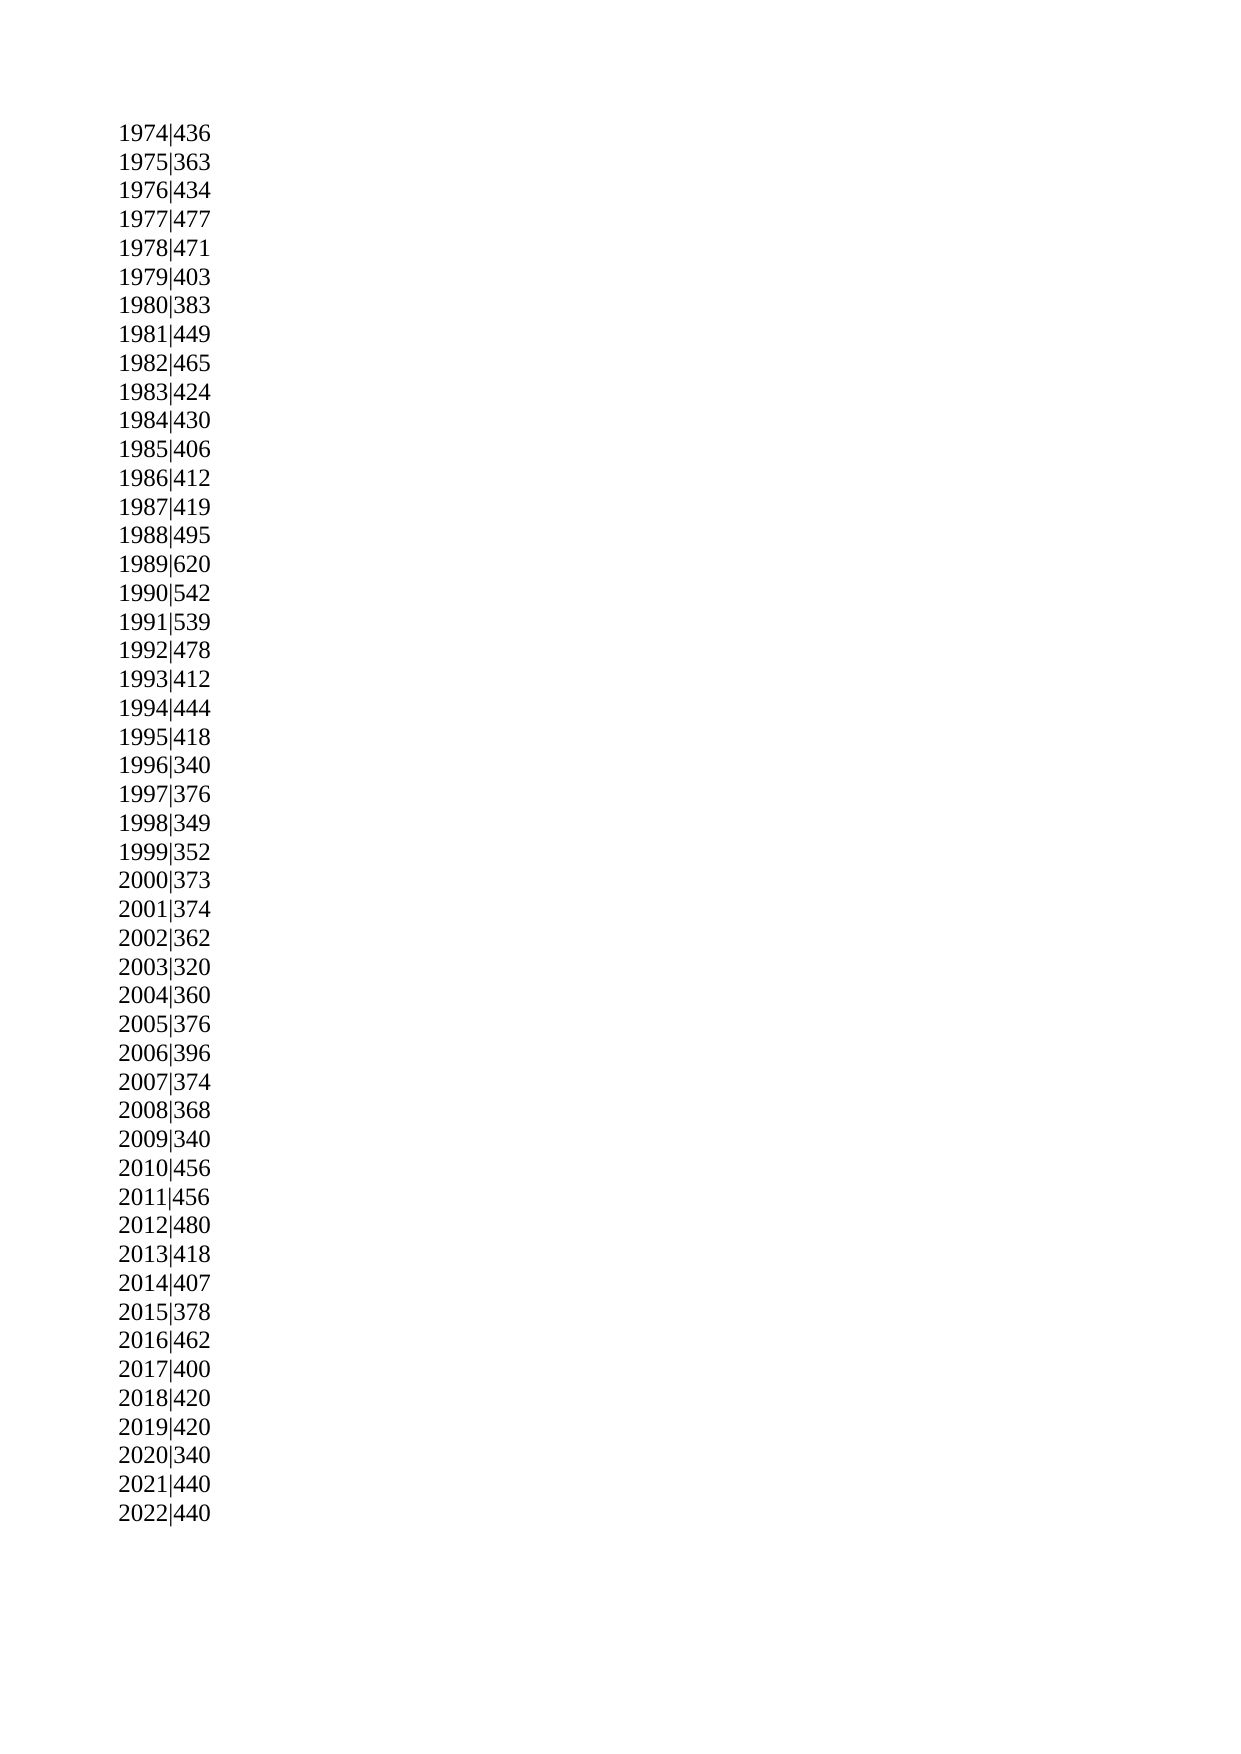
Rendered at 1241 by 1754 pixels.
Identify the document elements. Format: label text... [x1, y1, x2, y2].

text 1987|419 [118, 492, 1122, 521]
text 1992|478 [118, 636, 1122, 664]
text 2004|360 [118, 981, 1122, 1009]
text 1981|449 [118, 319, 1122, 348]
text 2010|456 [118, 1153, 1122, 1182]
text 2006|396 [118, 1038, 1122, 1067]
text 2022|440 [118, 1498, 1122, 1527]
text 1997|376 [118, 779, 1122, 808]
text 2021|440 [118, 1469, 1122, 1498]
text 2000|373 [118, 866, 1122, 894]
text 1976|434 [118, 176, 1122, 204]
text 1990|542 [118, 578, 1122, 607]
text 1988|495 [118, 521, 1122, 549]
text 1996|340 [118, 751, 1122, 779]
text 2003|320 [118, 952, 1122, 981]
text 2016|462 [118, 1326, 1122, 1354]
text 2014|407 [118, 1268, 1122, 1297]
text 1998|349 [118, 808, 1122, 837]
text 2018|420 [118, 1383, 1122, 1412]
text 2011|456 [118, 1182, 1122, 1211]
text 2005|376 [118, 1009, 1122, 1038]
text 2015|378 [118, 1297, 1122, 1326]
text 1985|406 [118, 434, 1122, 463]
text 2002|362 [118, 923, 1122, 952]
text 2020|340 [118, 1441, 1122, 1469]
text 1993|412 [118, 664, 1122, 693]
text 2012|480 [118, 1211, 1122, 1239]
text 1979|403 [118, 262, 1122, 291]
text 1999|352 [118, 837, 1122, 866]
text 2019|420 [118, 1412, 1122, 1441]
text 1975|363 [118, 147, 1122, 176]
text 1984|430 [118, 406, 1122, 434]
text 1995|418 [118, 722, 1122, 751]
text 2001|374 [118, 894, 1122, 923]
text 2007|374 [118, 1067, 1122, 1096]
text 1978|471 [118, 233, 1122, 262]
text 2017|400 [118, 1354, 1122, 1383]
text 1980|383 [118, 291, 1122, 319]
text 2008|368 [118, 1096, 1122, 1124]
text 1994|444 [118, 693, 1122, 722]
text 1989|620 [118, 549, 1122, 578]
text 1991|539 [118, 607, 1122, 636]
text 1983|424 [118, 377, 1122, 406]
text 2013|418 [118, 1239, 1122, 1268]
text 1982|465 [118, 348, 1122, 377]
text 1974|436 [118, 118, 1122, 147]
text 1986|412 [118, 463, 1122, 492]
text 1977|477 [118, 204, 1122, 233]
text 2009|340 [118, 1124, 1122, 1153]
